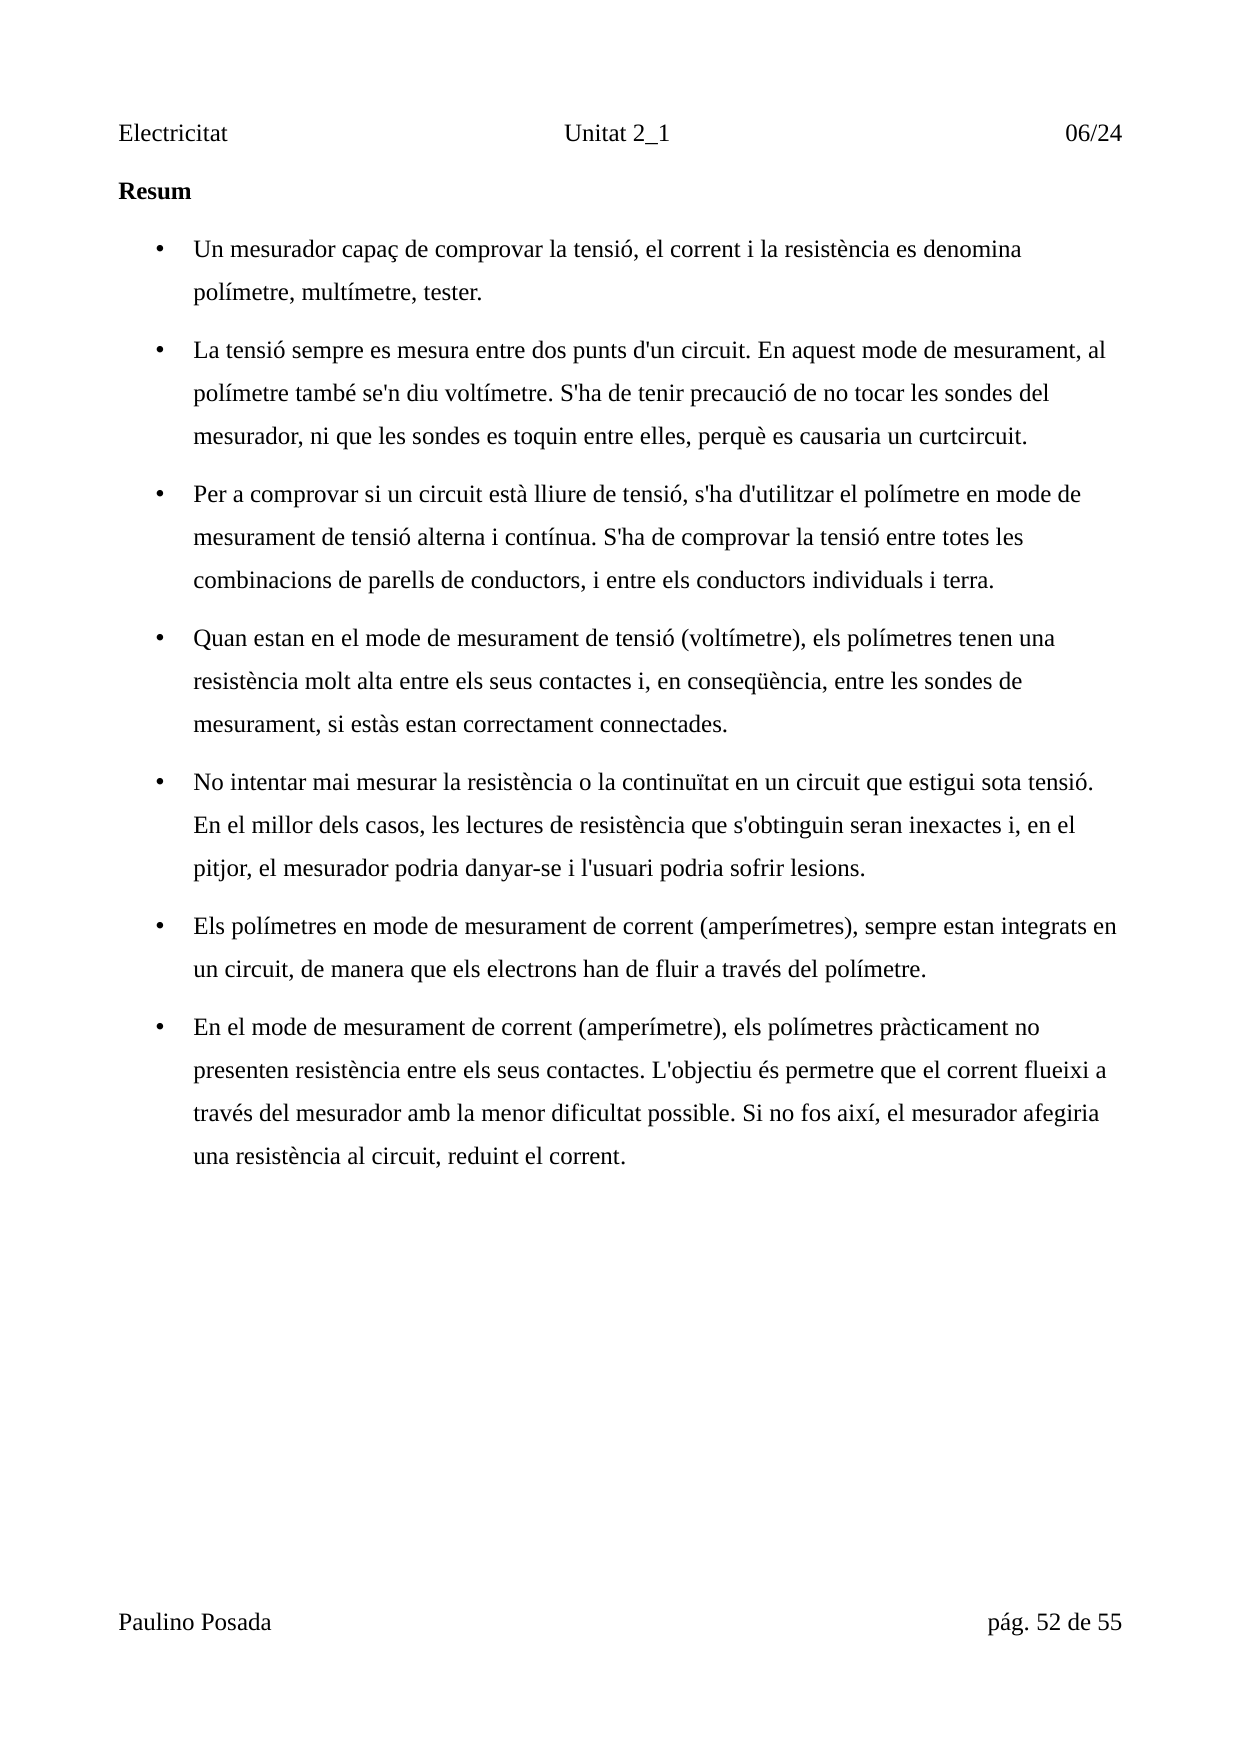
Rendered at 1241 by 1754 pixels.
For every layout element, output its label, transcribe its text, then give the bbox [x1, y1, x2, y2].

list Per a comprovar si un circuit està lliure de tensió, s'ha d'utilitzar el polímetre en mode de mesurament de tensió alterna i contínua. S'ha de comprovar la tensió entre totes les combinacions de parells de conductors, i entre els conductors individuals i terra. [156, 479, 1122, 594]
list En el mode de mesurament de corrent (amperímetre), els polímetres pràcticament no presenten resistència entre els seus contactes. L'objectiu és permetre que el corrent flueixi a través del mesurador amb la menor dificultat possible. Si no fos així, el mesurador afegiria una resistència al circuit, reduint el corrent. [156, 1012, 1122, 1170]
list La tensió sempre es mesura entre dos punts d'un circuit. En aquest mode de mesurament, al polímetre també se'n diu voltímetre. S'ha de tenir precaució de no tocar les sondes del mesurador, ni que les sondes es toquin entre elles, perquè es causaria un curtcircuit. [156, 335, 1122, 450]
list Els polímetres en mode de mesurament de corrent (amperímetres), sempre estan integrats en un circuit, de manera que els electrons han de fluir a través del polímetre. [156, 911, 1122, 983]
list Un mesurador capaç de comprovar la tensió, el corrent i la resistència es denomina polímetre, multímetre, tester. [156, 234, 1122, 306]
list No intentar mai mesurar la resistència o la continuïtat en un circuit que estigui sota tensió. En el millor dels casos, les lectures de resistència que s'obtinguin seran inexactes i, en el pitjor, el mesurador podria danyar-se i l'usuari podria sofrir lesions. [156, 767, 1122, 882]
text Resum [118, 176, 1122, 205]
list Quan estan en el mode de mesurament de tensió (voltímetre), els polímetres tenen una resistència molt alta entre els seus contactes i, en conseqüència, entre les sondes de mesurament, si estàs estan correctament connectades. [156, 623, 1122, 738]
